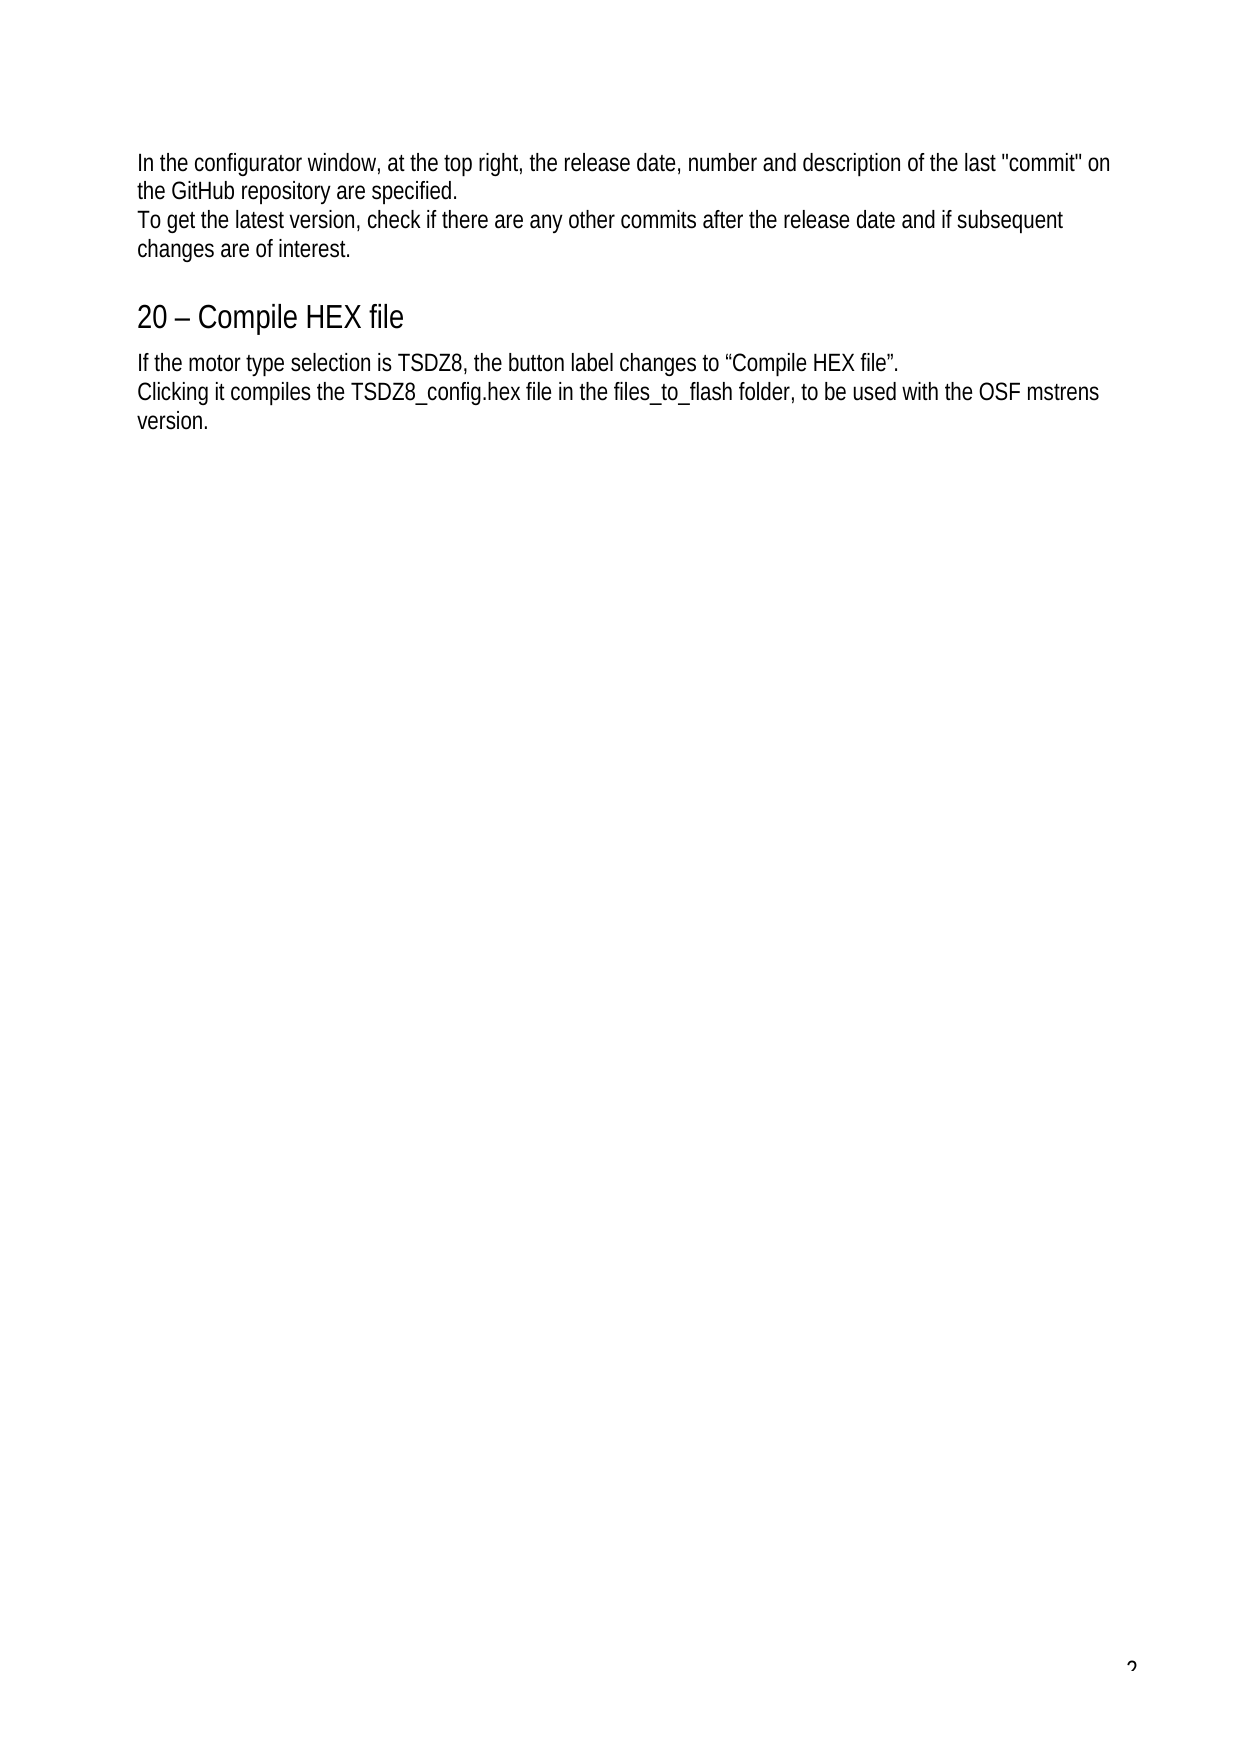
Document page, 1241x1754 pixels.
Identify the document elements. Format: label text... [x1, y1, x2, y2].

text In the configurator window, at the top right, the release date, number and description of the last "commit" on the GitHub repository are specified. [137, 148, 1122, 205]
text To get the latest version, check if there are any other commits after the release date and if subsequent changes are of interest. [137, 205, 1122, 262]
text 20 – Compile HEX file [137, 298, 1122, 336]
text If the motor type selection is TSDZ8, the button label changes to “Compile HEX file”. [137, 348, 1122, 377]
text Clicking it compiles the TSDZ8_config.hex file in the files_to_flash folder, to be used with the OSF mstrens version. [137, 377, 1122, 434]
